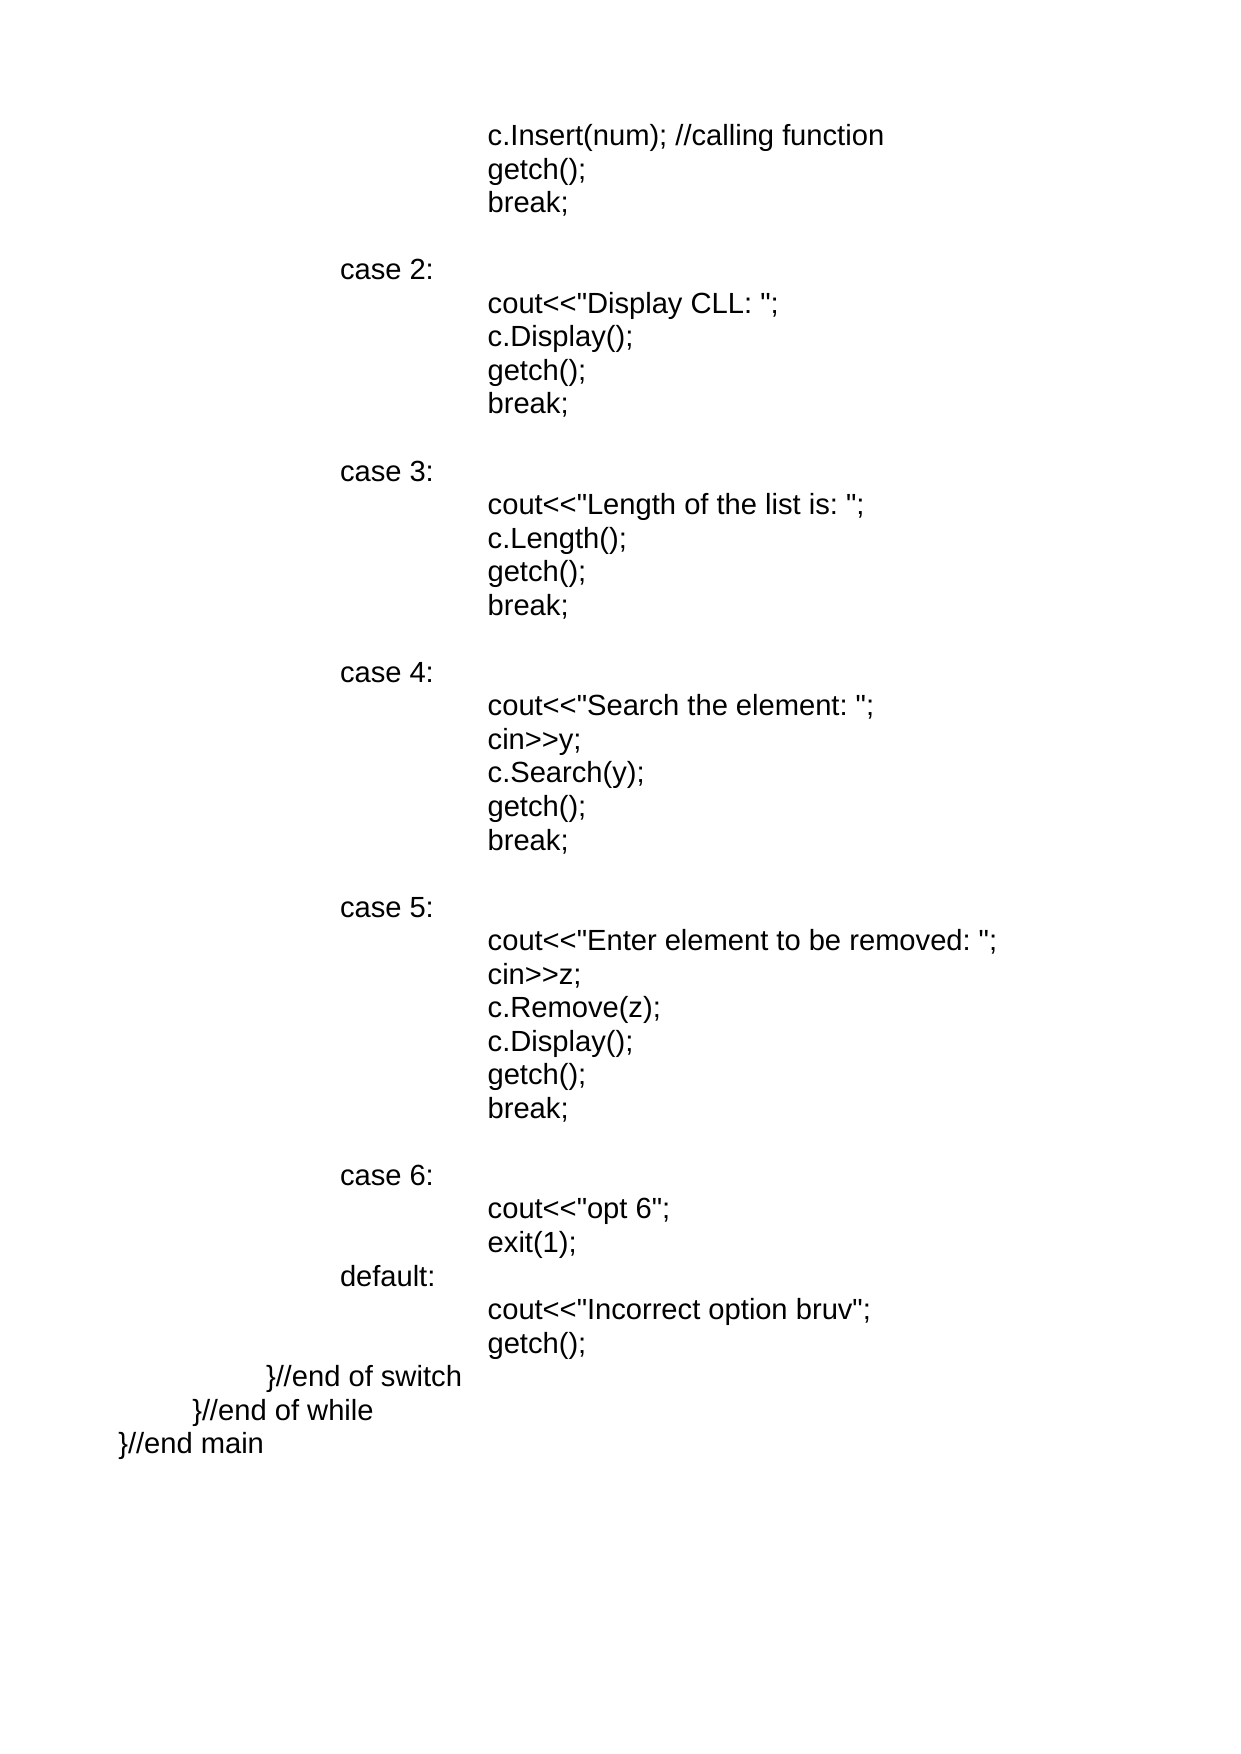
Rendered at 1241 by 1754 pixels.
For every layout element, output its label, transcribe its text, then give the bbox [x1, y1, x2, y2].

text break; [118, 386, 1122, 420]
text c.Remove(z); [118, 990, 1122, 1024]
text cout<<"opt 6"; [118, 1191, 1122, 1225]
text getch(); [118, 353, 1122, 386]
text cin>>y; [118, 722, 1122, 755]
text case 2: [118, 252, 1122, 286]
text getch(); [118, 1326, 1122, 1359]
text cout<<"Display CLL: "; [118, 286, 1122, 319]
text getch(); [118, 554, 1122, 588]
text cout<<"Enter element to be removed: "; [118, 923, 1122, 957]
text default: [118, 1258, 1122, 1292]
text break; [118, 185, 1122, 219]
text exit(1); [118, 1225, 1122, 1258]
text c.Insert(num); //calling function [118, 118, 1122, 152]
text cout<<"Length of the list is: "; [118, 487, 1122, 521]
text break; [118, 588, 1122, 621]
text case 6: [118, 1158, 1122, 1191]
text c.Search(y); [118, 755, 1122, 789]
text break; [118, 1091, 1122, 1124]
text }//end of while [118, 1393, 1122, 1426]
text cin>>z; [118, 957, 1122, 990]
text }//end of switch [118, 1359, 1122, 1393]
text c.Display(); [118, 1024, 1122, 1057]
text case 5: [118, 889, 1122, 923]
text cout<<"Incorrect option bruv"; [118, 1292, 1122, 1326]
text }//end main [118, 1426, 1122, 1460]
text cout<<"Search the element: "; [118, 688, 1122, 722]
text case 4: [118, 655, 1122, 688]
text break; [118, 822, 1122, 856]
text getch(); [118, 152, 1122, 185]
text getch(); [118, 789, 1122, 822]
text getch(); [118, 1057, 1122, 1091]
text case 3: [118, 453, 1122, 487]
text c.Length(); [118, 521, 1122, 554]
text c.Display(); [118, 319, 1122, 353]
